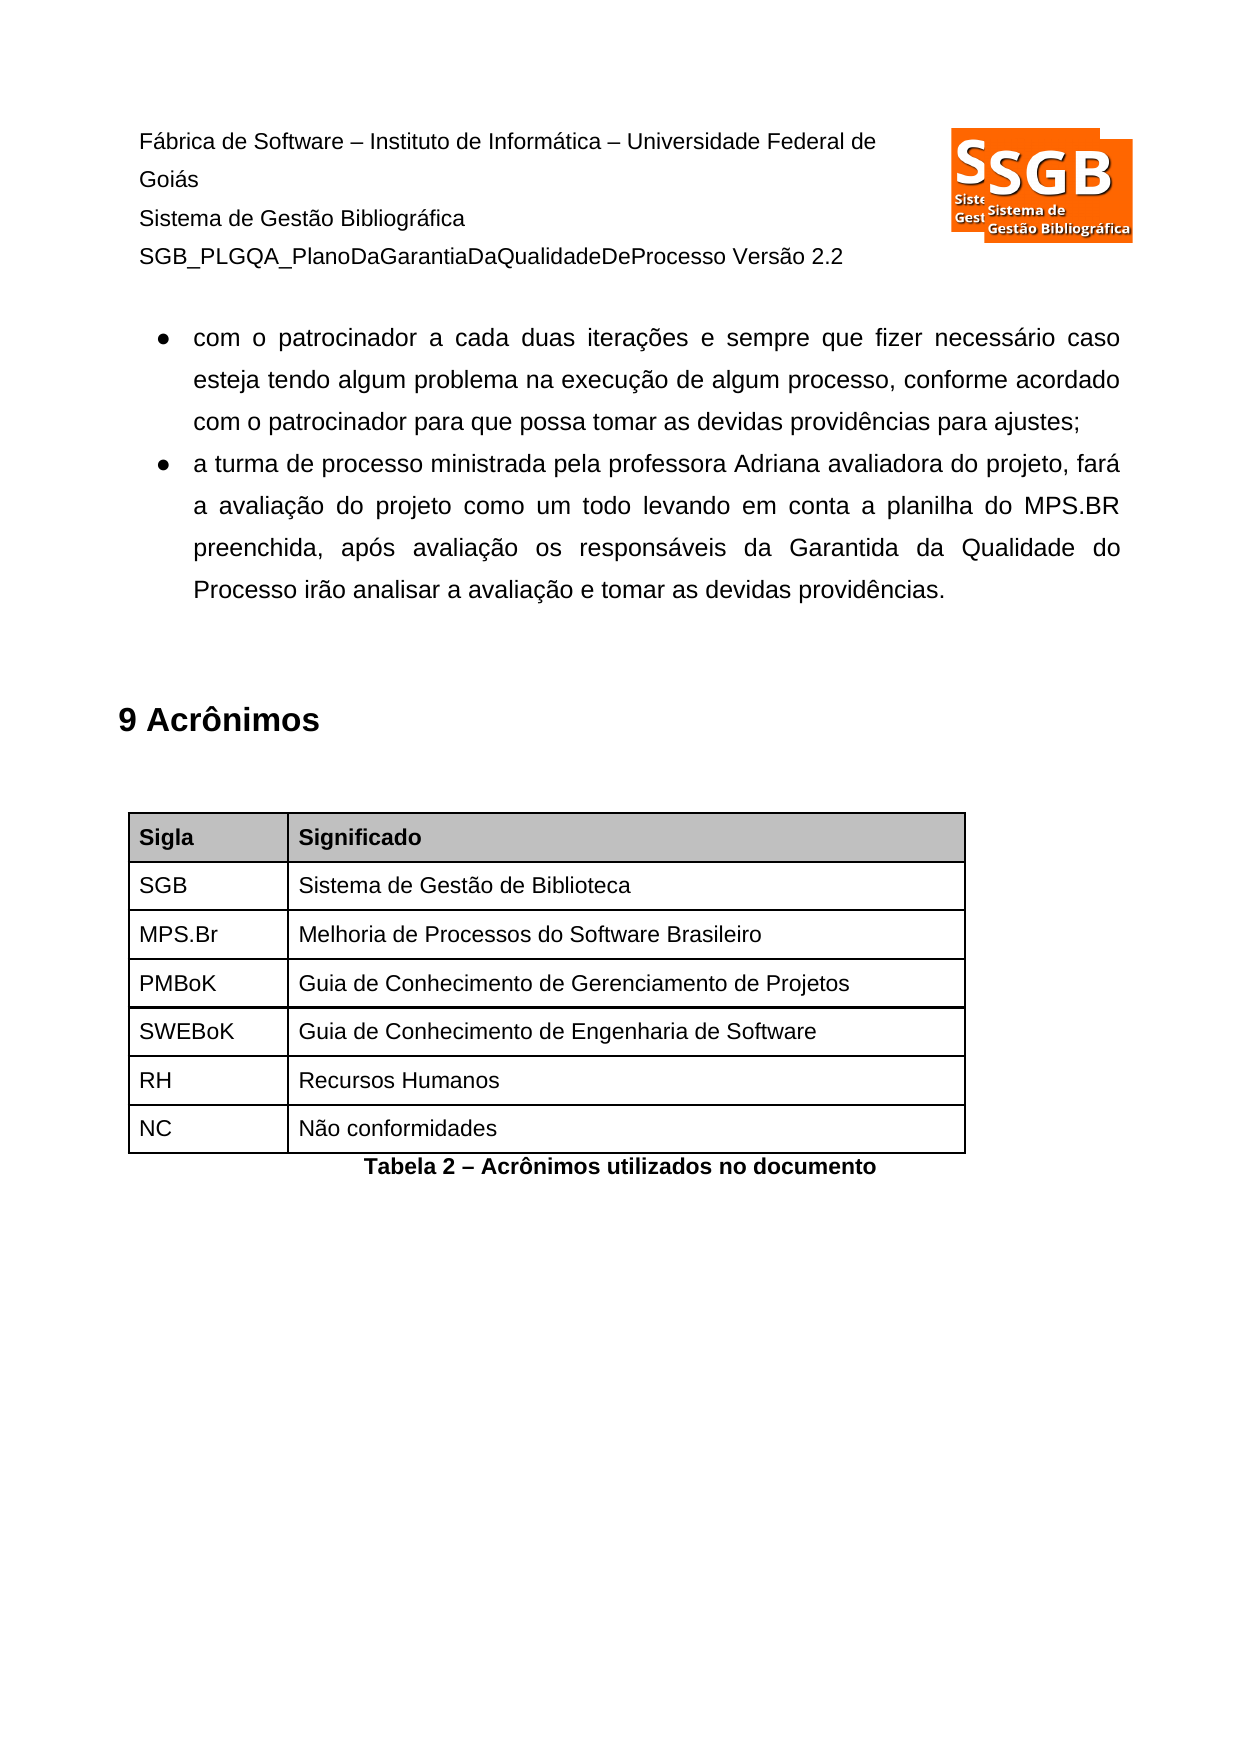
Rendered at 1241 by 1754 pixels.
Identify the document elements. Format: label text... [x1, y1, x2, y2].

table_cell SGB [130, 863, 287, 909]
table_cell MPS.Br [130, 911, 287, 958]
table_cell Sistema de Gestão de Biblioteca [289, 863, 964, 909]
table_cell Guia de Conhecimento de Engenharia de Software [289, 1009, 964, 1055]
table_header Significado [289, 814, 964, 861]
table_cell NC [130, 1106, 287, 1152]
table_cell Não conformidades [289, 1106, 964, 1152]
list a turma de processo ministrada pela professora Adriana avaliadora do projeto, fará a avaliação do projeto como um todo levando em conta a planilha do MPS.BR preenchida, após avaliação os responsáveis da Garantida da Qualidade do Processo irão analisar a avaliação e tomar as devidas providências. [156, 450, 1122, 603]
table_cell Melhoria de Processos do Software Brasileiro [289, 911, 964, 958]
table_cell RH [130, 1057, 287, 1103]
table_header Sigla [130, 814, 287, 861]
subtitle 9 Acrônimos [118, 701, 1122, 738]
list com o patrocinador a cada duas iterações e sempre que fizer necessário caso esteja tendo algum problema na execução de algum processo, conforme acordado com o patrocinador para que possa tomar as devidas providências para ajustes; [156, 324, 1122, 436]
table_cell Recursos Humanos [289, 1057, 964, 1103]
text Tabela 2 – Acrônimos utilizados no documento [118, 1154, 1122, 1180]
table_cell PMBoK [130, 960, 287, 1006]
table_cell Guia de Conhecimento de Gerenciamento de Projetos [289, 960, 964, 1006]
table_cell SWEBoK [130, 1009, 287, 1055]
picture [951, 128, 1133, 243]
